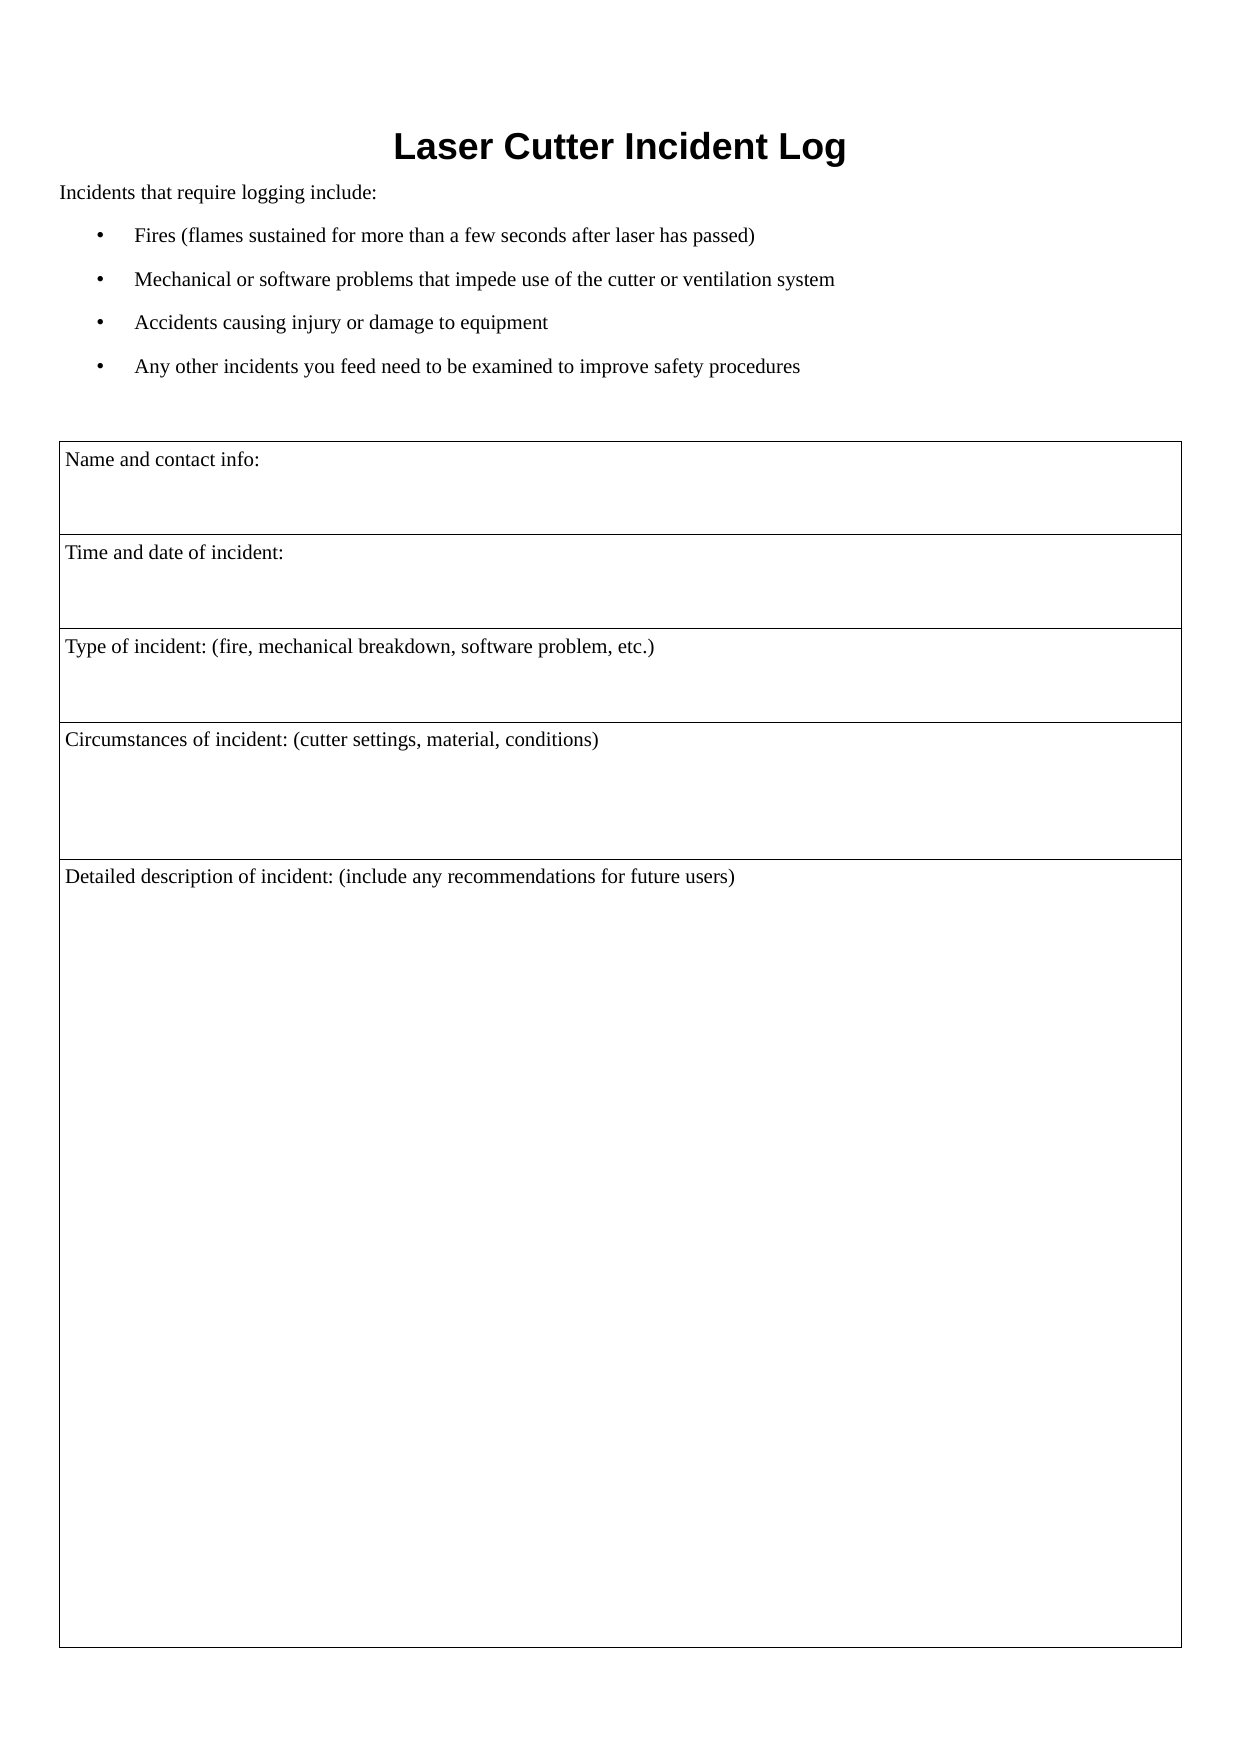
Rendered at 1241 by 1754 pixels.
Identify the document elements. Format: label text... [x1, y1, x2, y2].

subtitle Laser Cutter Incident Log [59, 124, 1181, 167]
list Accidents causing injury or damage to equipment [97, 310, 1181, 334]
table_cell Type of incident: (fire, mechanical breakdown, software problem, etc.) [60, 629, 1181, 722]
table_header Name and contact info: [60, 442, 1181, 534]
table_cell Circumstances of incident: (cutter settings, material, conditions) [60, 723, 1181, 859]
list Mechanical or software problems that impede use of the cutter or ventilation system [97, 267, 1181, 291]
text Incidents that require logging include: [59, 180, 1181, 204]
table_cell Detailed description of incident: (include any recommendations for future users) [60, 860, 1181, 1647]
list Fires (flames sustained for more than a few seconds after laser has passed) [97, 223, 1181, 247]
table_cell Time and date of incident: [60, 535, 1181, 628]
list Any other incidents you feed need to be examined to improve safety procedures [97, 354, 1181, 378]
